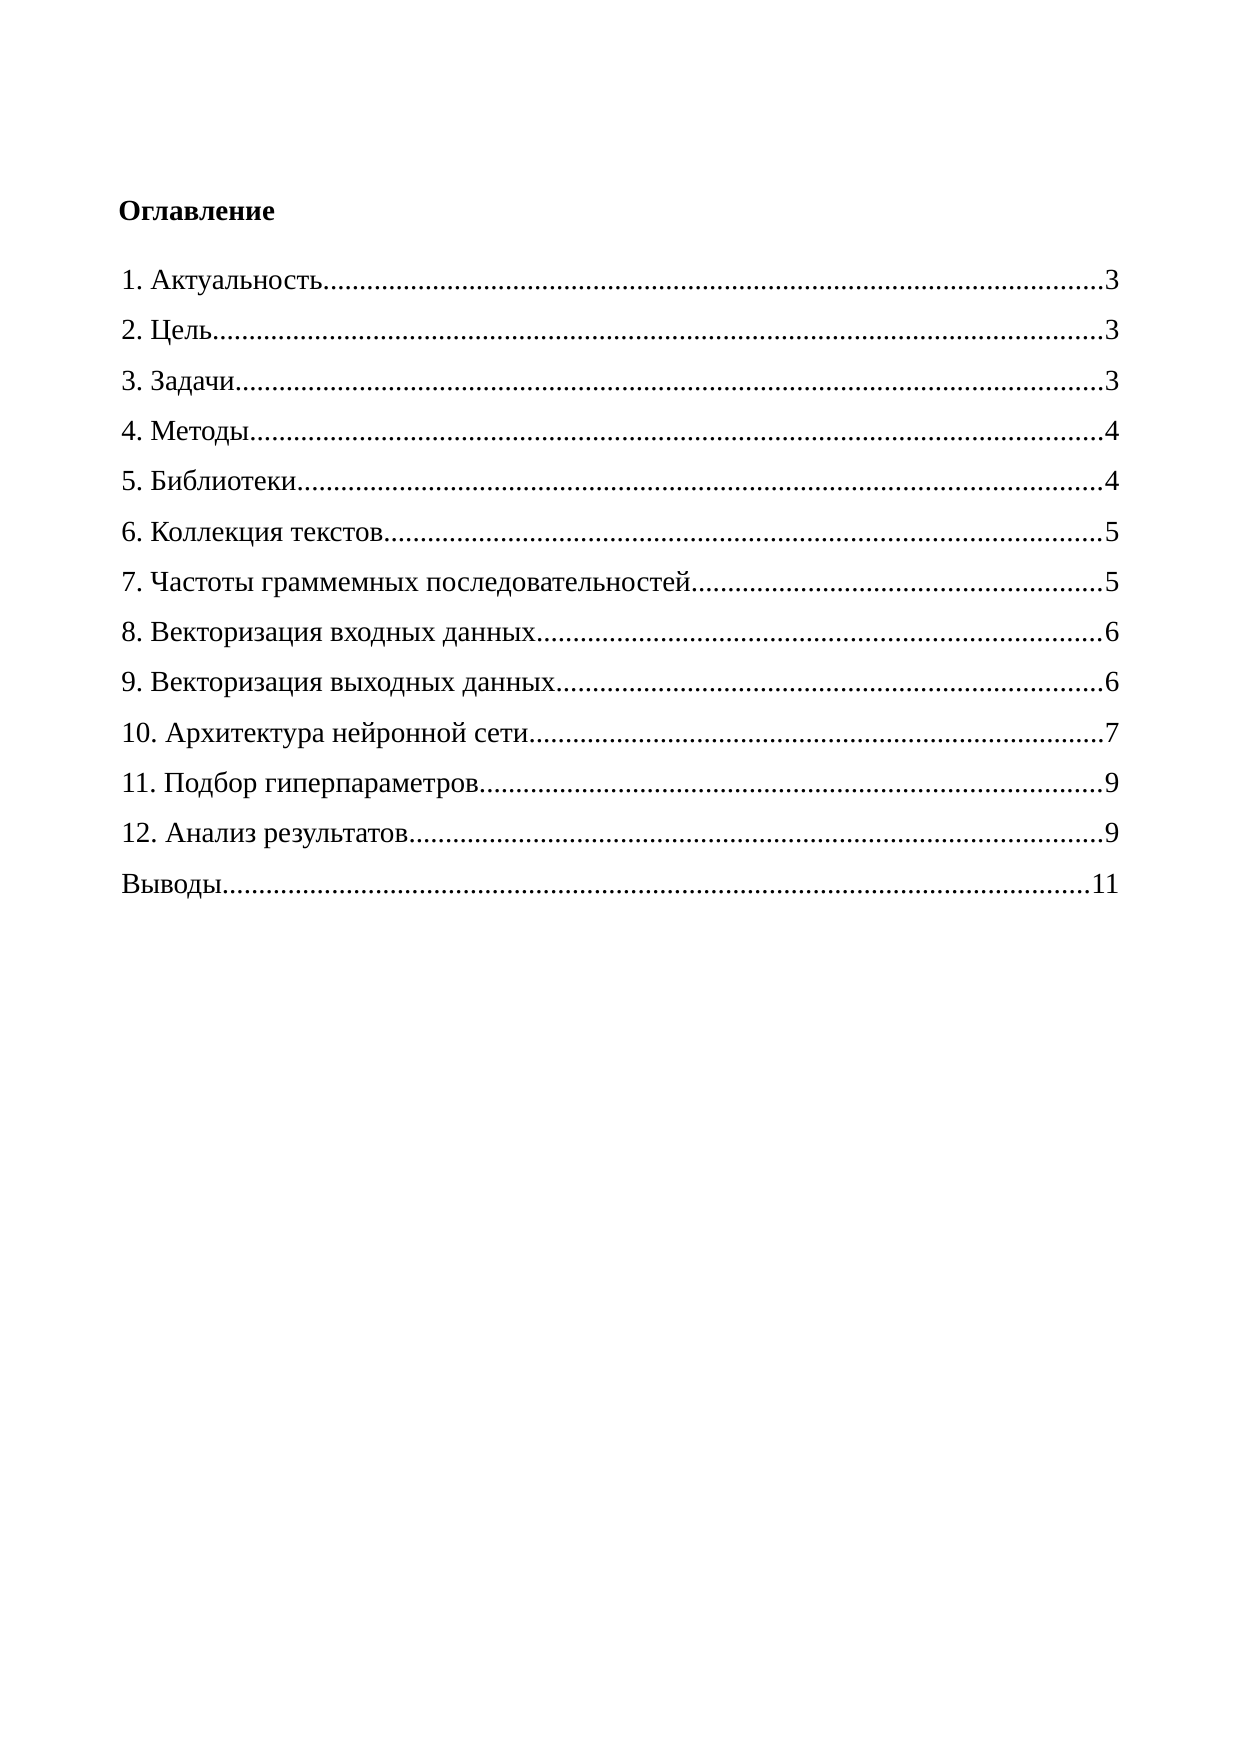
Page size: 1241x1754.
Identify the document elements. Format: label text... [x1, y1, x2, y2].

text 2. Цель 3 [118, 309, 1122, 346]
text 12. Анализ результатов 9 [118, 813, 1122, 849]
text 6. Коллекция текстов 5 [118, 511, 1122, 547]
text 1. Актуальность 3 [118, 259, 1122, 296]
text 4. Методы 4 [118, 410, 1122, 447]
text 10. Архитектура нейронной сети 7 [118, 712, 1122, 748]
text 5. Библиотеки 4 [118, 460, 1122, 497]
text 7. Частоты граммемных последовательностей 5 [118, 561, 1122, 597]
text 11. Подбор гиперпараметров 9 [118, 762, 1122, 799]
subtitle Оглавление [118, 193, 1122, 227]
text 8. Векторизация входных данных 6 [118, 611, 1122, 648]
text 9. Векторизация выходных данных 6 [118, 662, 1122, 698]
text 3. Задачи 3 [118, 360, 1122, 396]
text Выводы 11 [118, 863, 1122, 902]
